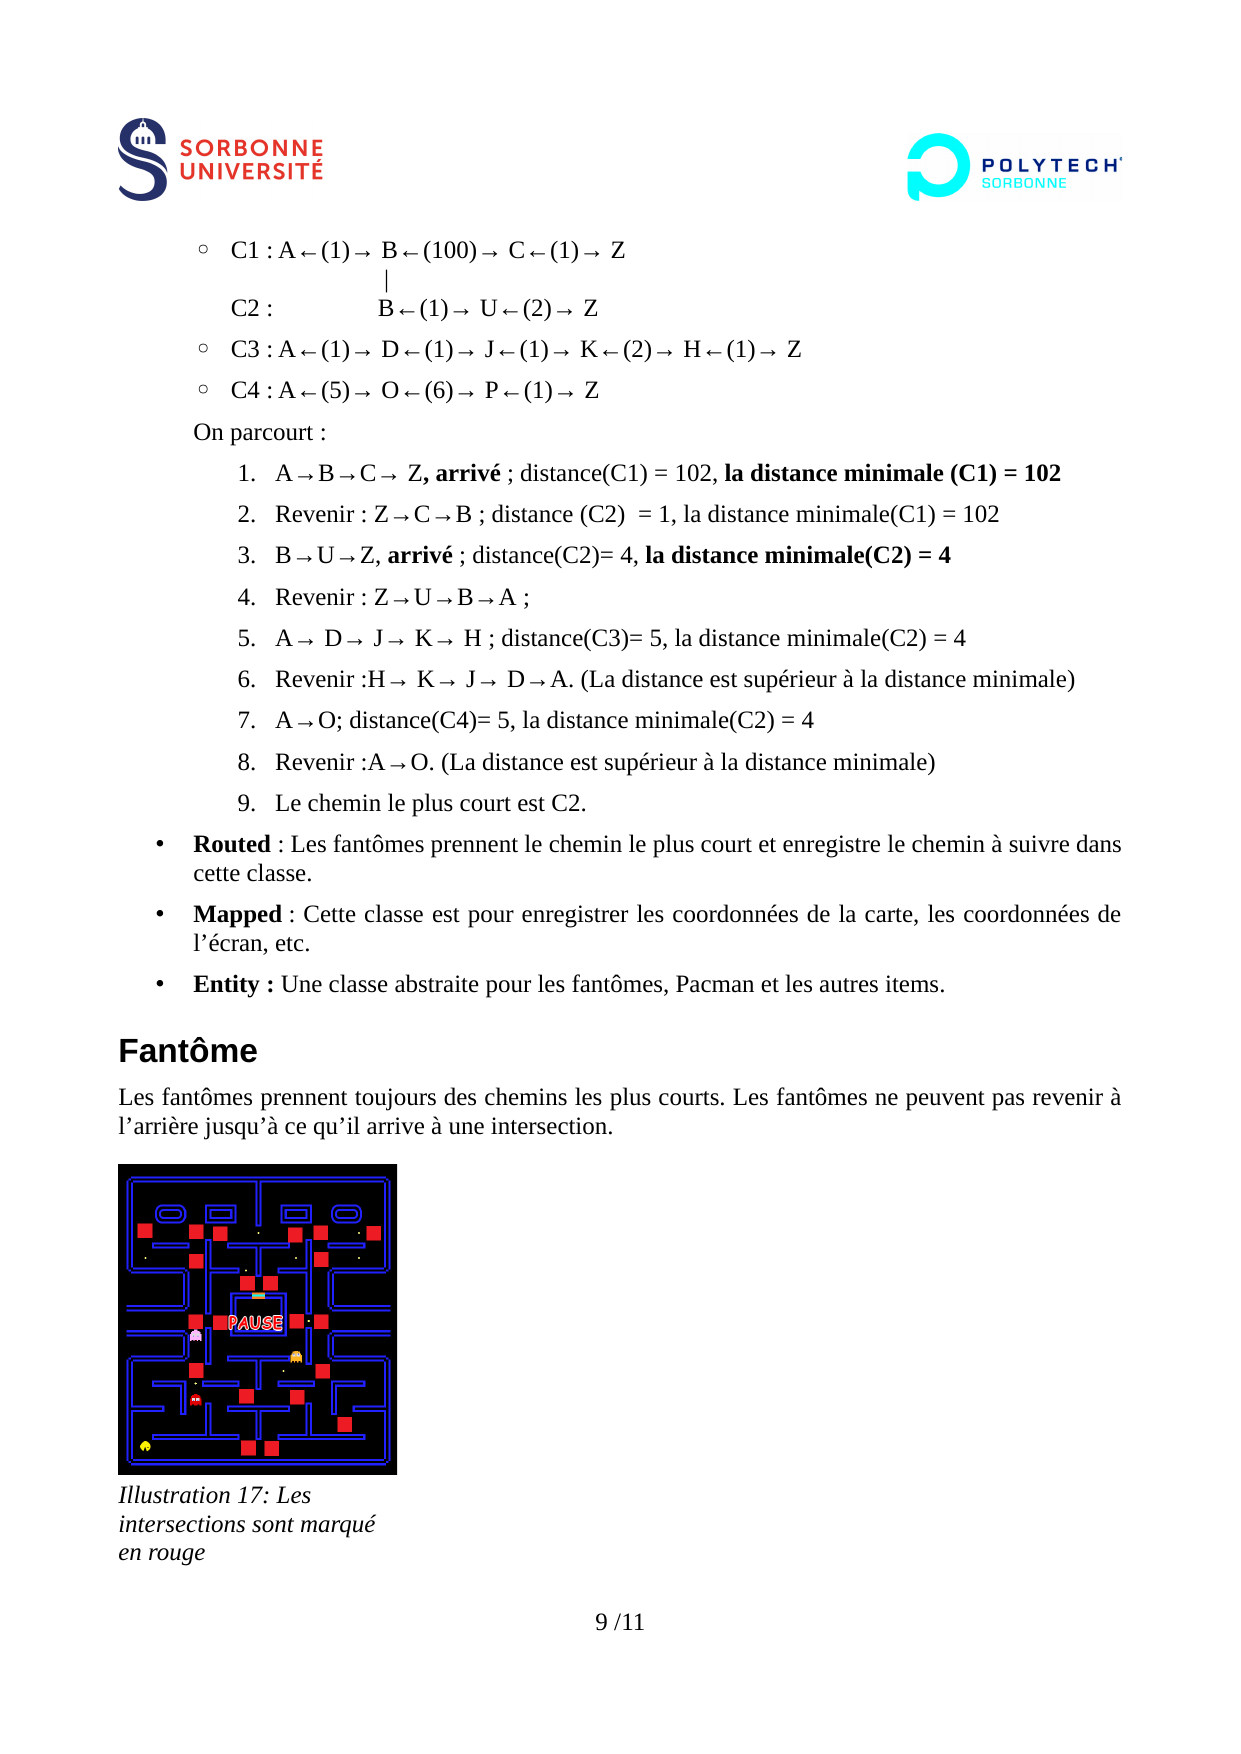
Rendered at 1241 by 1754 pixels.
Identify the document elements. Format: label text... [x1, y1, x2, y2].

list On parcourt : [156, 417, 1122, 445]
list Revenir : Z→U→B→A ; [237, 582, 1122, 610]
list A→B→C→ Z, arrivé ; distance(C1) = 102, la distance minimale (C1) = 102 [237, 458, 1122, 487]
list C4 : A←(5)→ O←(6)→ P←(1)→ Z [193, 375, 1122, 404]
list A→O; distance(C4)= 5, la distance minimale(C2) = 4 [237, 705, 1122, 734]
list A→ D→ J→ K→ H ; distance(C3)= 5, la distance minimale(C2) = 4 [237, 623, 1122, 652]
list Le chemin le plus court est C2. [237, 788, 1122, 817]
text Les fantômes prennent toujours des chemins les plus courts. Les fantômes ne peuvent pas revenir à l’arrière jusqu’à ce qu’il arrive à une intersection. [118, 1082, 1122, 1140]
picture [118, 1164, 398, 1475]
list B→U→Z, arrivé ; distance(C2)= 4, la distance minimale(C2) = 4 [237, 540, 1122, 569]
picture [118, 118, 323, 201]
list C1 : A←(1)→ B←(100)→ C←(1)→ Z | C2 : B←(1)→ U←(2)→ Z [193, 235, 1122, 322]
subtitle Fantôme [118, 1031, 1122, 1070]
list Entity : Une classe abstraite pour les fantômes, Pacman et les autres items. [156, 969, 1122, 998]
list Revenir :A→O. (La distance est supérieur à la distance minimale) [237, 747, 1122, 775]
list C3 : A←(1)→ D←(1)→ J←(1)→ K←(2)→ H←(1)→ Z [193, 334, 1122, 363]
list Revenir : Z→C→B ; distance (C2) = 1, la distance minimale(C1) = 102 [237, 499, 1122, 528]
picture [907, 133, 1123, 201]
list Routed : Les fantômes prennent le chemin le plus court et enregistre le chemin à suivre dans cette classe. [156, 829, 1122, 887]
text Illustration 17: Les intersections sont marqué en rouge [118, 1475, 397, 1566]
list Mapped : Cette classe est pour enregistrer les coordonnées de la carte, les coordonnées de l’écran, etc. [156, 899, 1122, 957]
list Revenir :H→ K→ J→ D→A. (La distance est supérieur à la distance minimale) [237, 664, 1122, 693]
